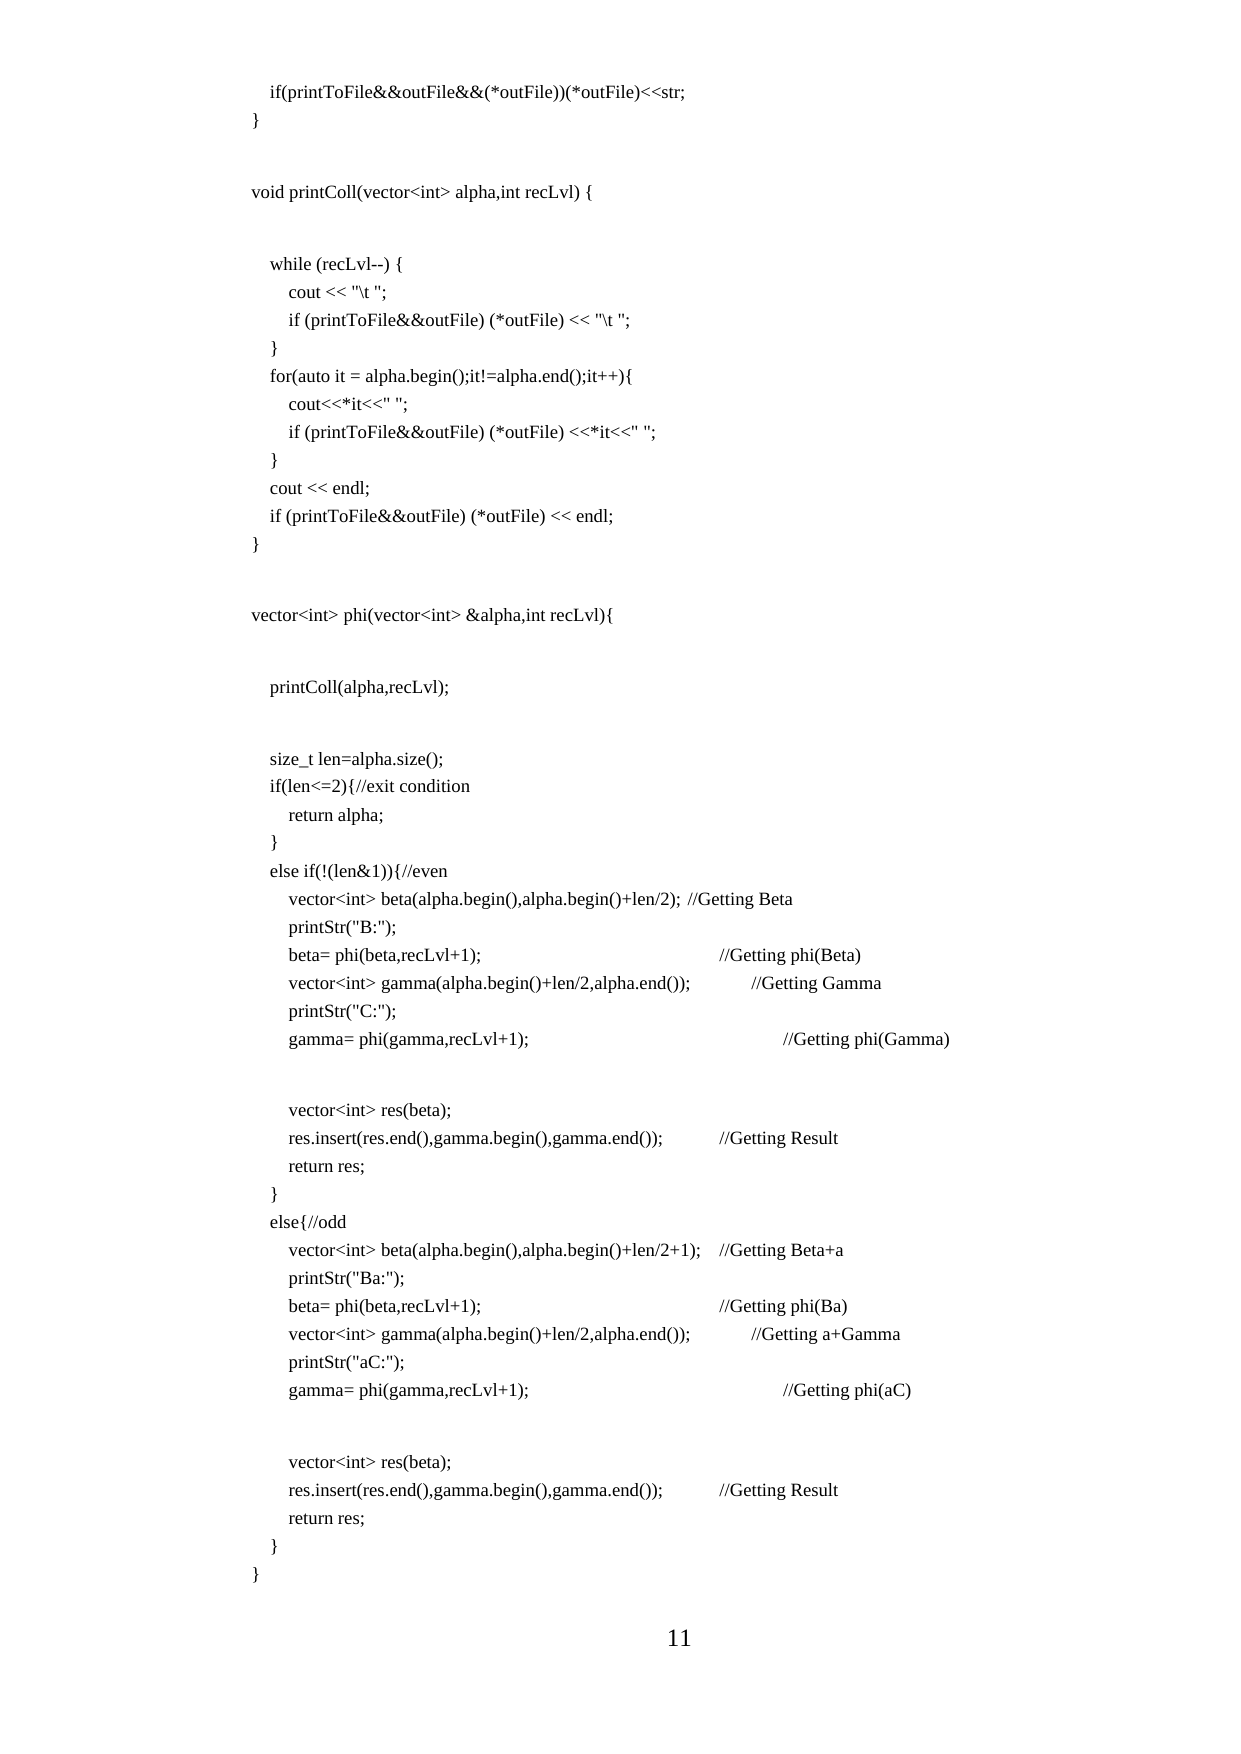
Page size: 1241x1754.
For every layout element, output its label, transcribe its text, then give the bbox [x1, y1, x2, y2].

text return res; [177, 1155, 1181, 1177]
text vector<int> res(beta); [177, 1451, 1181, 1472]
text printStr("B:"); [177, 916, 1181, 937]
text if(printToFile&&outFile&&(*outFile))(*outFile)<<str; [177, 81, 1181, 103]
text while (recLvl--) { [177, 252, 1181, 274]
text return alpha; [177, 803, 1181, 825]
text } [177, 1563, 1181, 1584]
text printStr("aC:"); [177, 1351, 1181, 1373]
text cout << endl; [177, 477, 1181, 498]
text vector<int> gamma(alpha.begin()+len/2,alpha.end()); //Getting Gamma [177, 972, 1181, 993]
text res.insert(res.end(),gamma.begin(),gamma.end()); //Getting Result [177, 1479, 1181, 1501]
text if (printToFile&&outFile) (*outFile) << "\t "; [177, 308, 1181, 330]
text else if(!(len&1)){//even [177, 859, 1181, 881]
text res.insert(res.end(),gamma.begin(),gamma.end()); //Getting Result [177, 1127, 1181, 1149]
text beta= phi(beta,recLvl+1); //Getting phi(Beta) [177, 943, 1181, 965]
text } [177, 1183, 1181, 1205]
text vector<int> res(beta); [177, 1099, 1181, 1121]
text printColl(alpha,recLvl); [177, 676, 1181, 697]
text } [177, 831, 1181, 853]
text } [177, 1535, 1181, 1557]
text } [177, 109, 1181, 131]
text vector<int> beta(alpha.begin(),alpha.begin()+len/2+1); //Getting Beta+a [177, 1239, 1181, 1261]
text cout << "\t "; [177, 281, 1181, 302]
text void printColl(vector<int> alpha,int recLvl) { [177, 181, 1181, 202]
text cout<<*it<<" "; [177, 393, 1181, 414]
text printStr("Ba:"); [177, 1267, 1181, 1289]
text } [177, 449, 1181, 470]
text vector<int> beta(alpha.begin(),alpha.begin()+len/2); //Getting Beta [177, 887, 1181, 909]
text else{//odd [177, 1211, 1181, 1233]
text printStr("C:"); [177, 999, 1181, 1021]
text } [177, 337, 1181, 358]
text vector<int> gamma(alpha.begin()+len/2,alpha.end()); //Getting a+Gamma [177, 1323, 1181, 1345]
text return res; [177, 1507, 1181, 1528]
text if(len<=2){//exit condition [177, 775, 1181, 797]
text } [177, 533, 1181, 554]
text if (printToFile&&outFile) (*outFile) <<*it<<" "; [177, 421, 1181, 442]
text vector<int> phi(vector<int> &alpha,int recLvl){ [177, 604, 1181, 626]
text if (printToFile&&outFile) (*outFile) << endl; [177, 505, 1181, 526]
text size_t len=alpha.size(); [177, 747, 1181, 769]
text for(auto it = alpha.begin();it!=alpha.end();it++){ [177, 364, 1181, 386]
text beta= phi(beta,recLvl+1); //Getting phi(Ba) [177, 1295, 1181, 1317]
text gamma= phi(gamma,recLvl+1); //Getting phi(aC) [177, 1379, 1181, 1401]
text gamma= phi(gamma,recLvl+1); //Getting phi(Gamma) [177, 1028, 1181, 1049]
